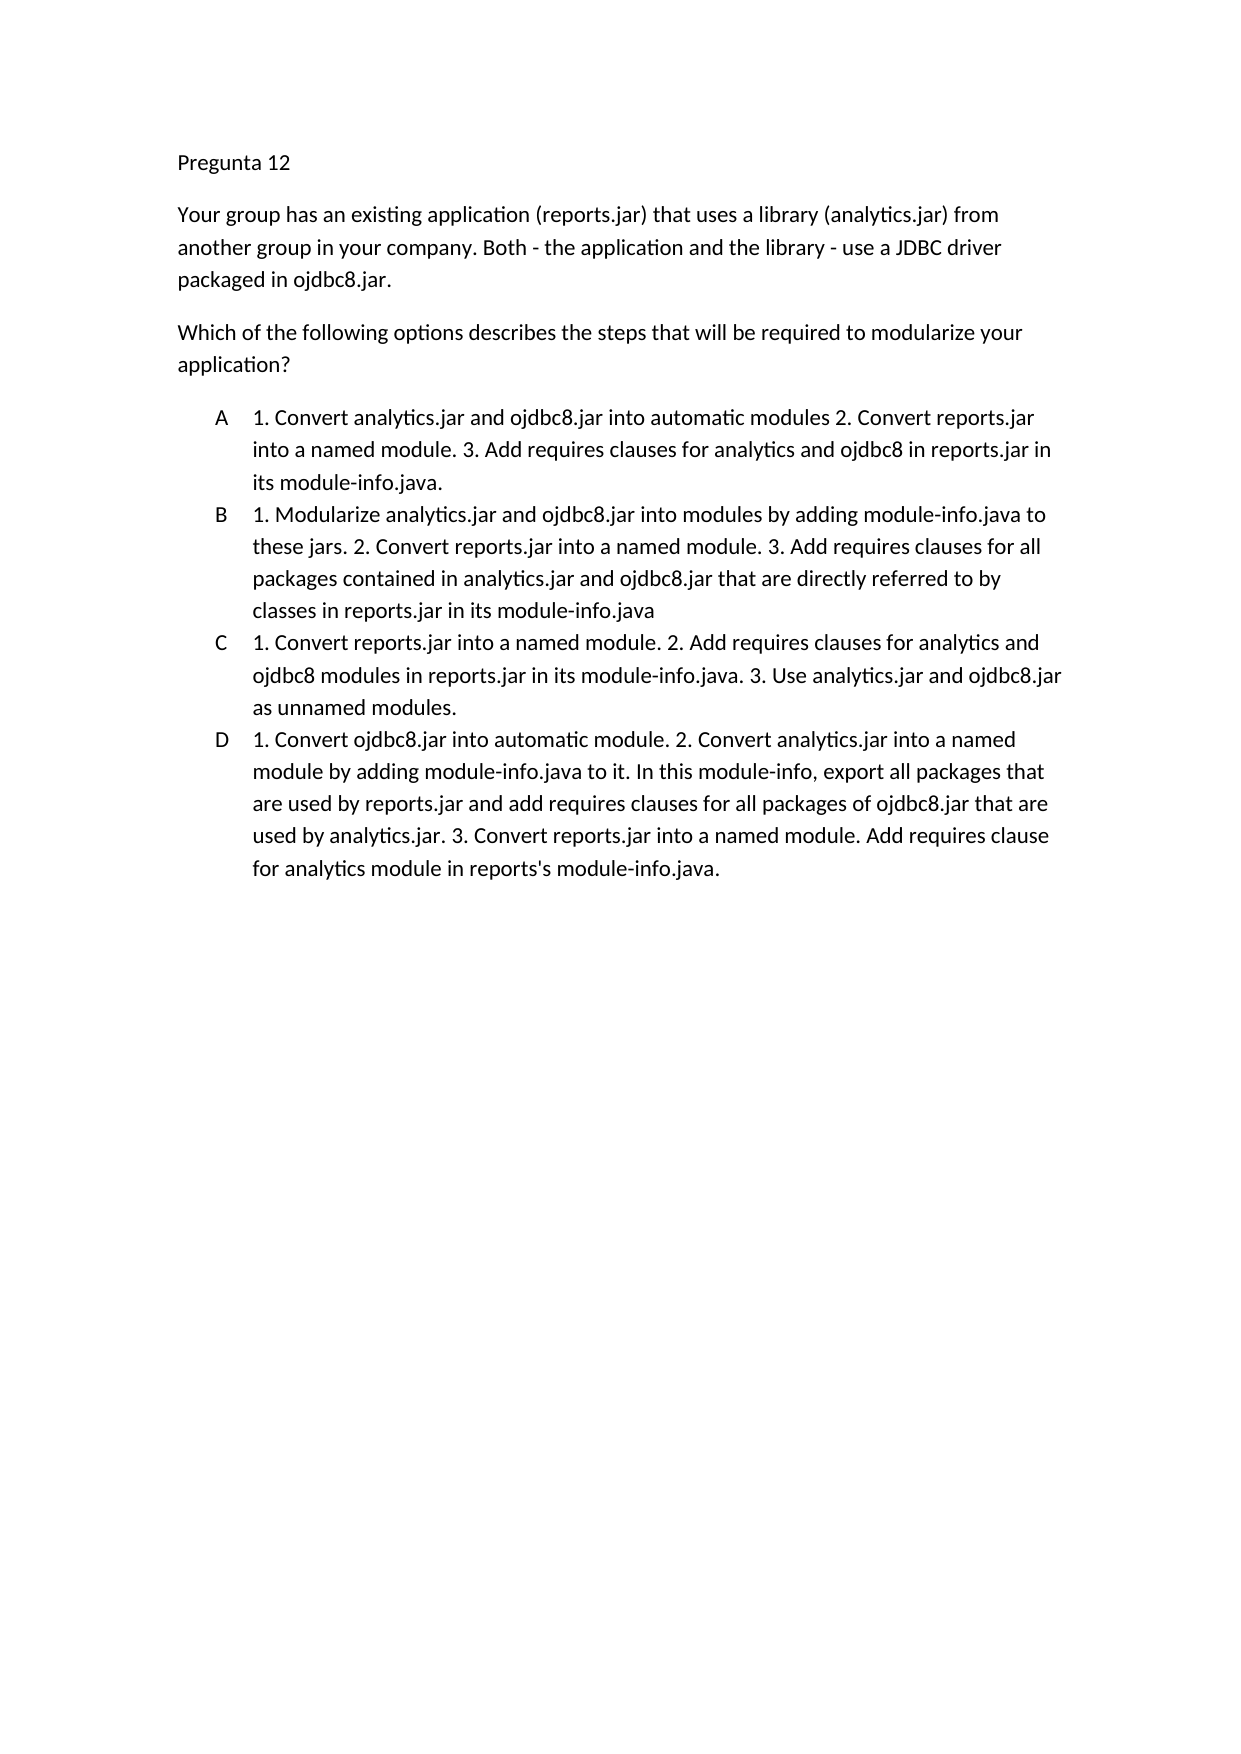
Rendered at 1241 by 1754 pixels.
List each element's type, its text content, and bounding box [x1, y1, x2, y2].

list 1. Convert ojdbc8.jar into automatic module. 2. Convert analytics.jar into a named module by adding module-info.java to it. In this module-info, export all packages that are used by reports.jar and add requires clauses for all packages of ojdbc8.jar that are used by analytics.jar. 3. Convert reports.jar into a named module. Add requires clause for analytics module in reports's module-info.java. [215, 725, 1063, 882]
text Which of the following options describes the steps that will be required to modularize your application? [177, 318, 1063, 378]
text Your group has an existing application (reports.jar) that uses a library (analytics.jar) from another group in your company. Both - the application and the library - use a JDBC driver packaged in ojdbc8.jar. [177, 201, 1063, 293]
text Pregunta 12 [177, 148, 1063, 176]
list 1. Convert reports.jar into a named module. 2. Add requires clauses for analytics and ojdbc8 modules in reports.jar in its module-info.java. 3. Use analytics.jar and ojdbc8.jar as unnamed modules. [215, 628, 1063, 721]
list 1. Modularize analytics.jar and ojdbc8.jar into modules by adding module-info.java to these jars. 2. Convert reports.jar into a named module. 3. Add requires clauses for all packages contained in analytics.jar and ojdbc8.jar that are directly referred to by classes in reports.jar in its module-info.java [215, 500, 1063, 624]
list 1. Convert analytics.jar and ojdbc8.jar into automatic modules 2. Convert reports.jar into a named module. 3. Add requires clauses for analytics and ojdbc8 in reports.jar in its module-info.java. [215, 403, 1063, 496]
